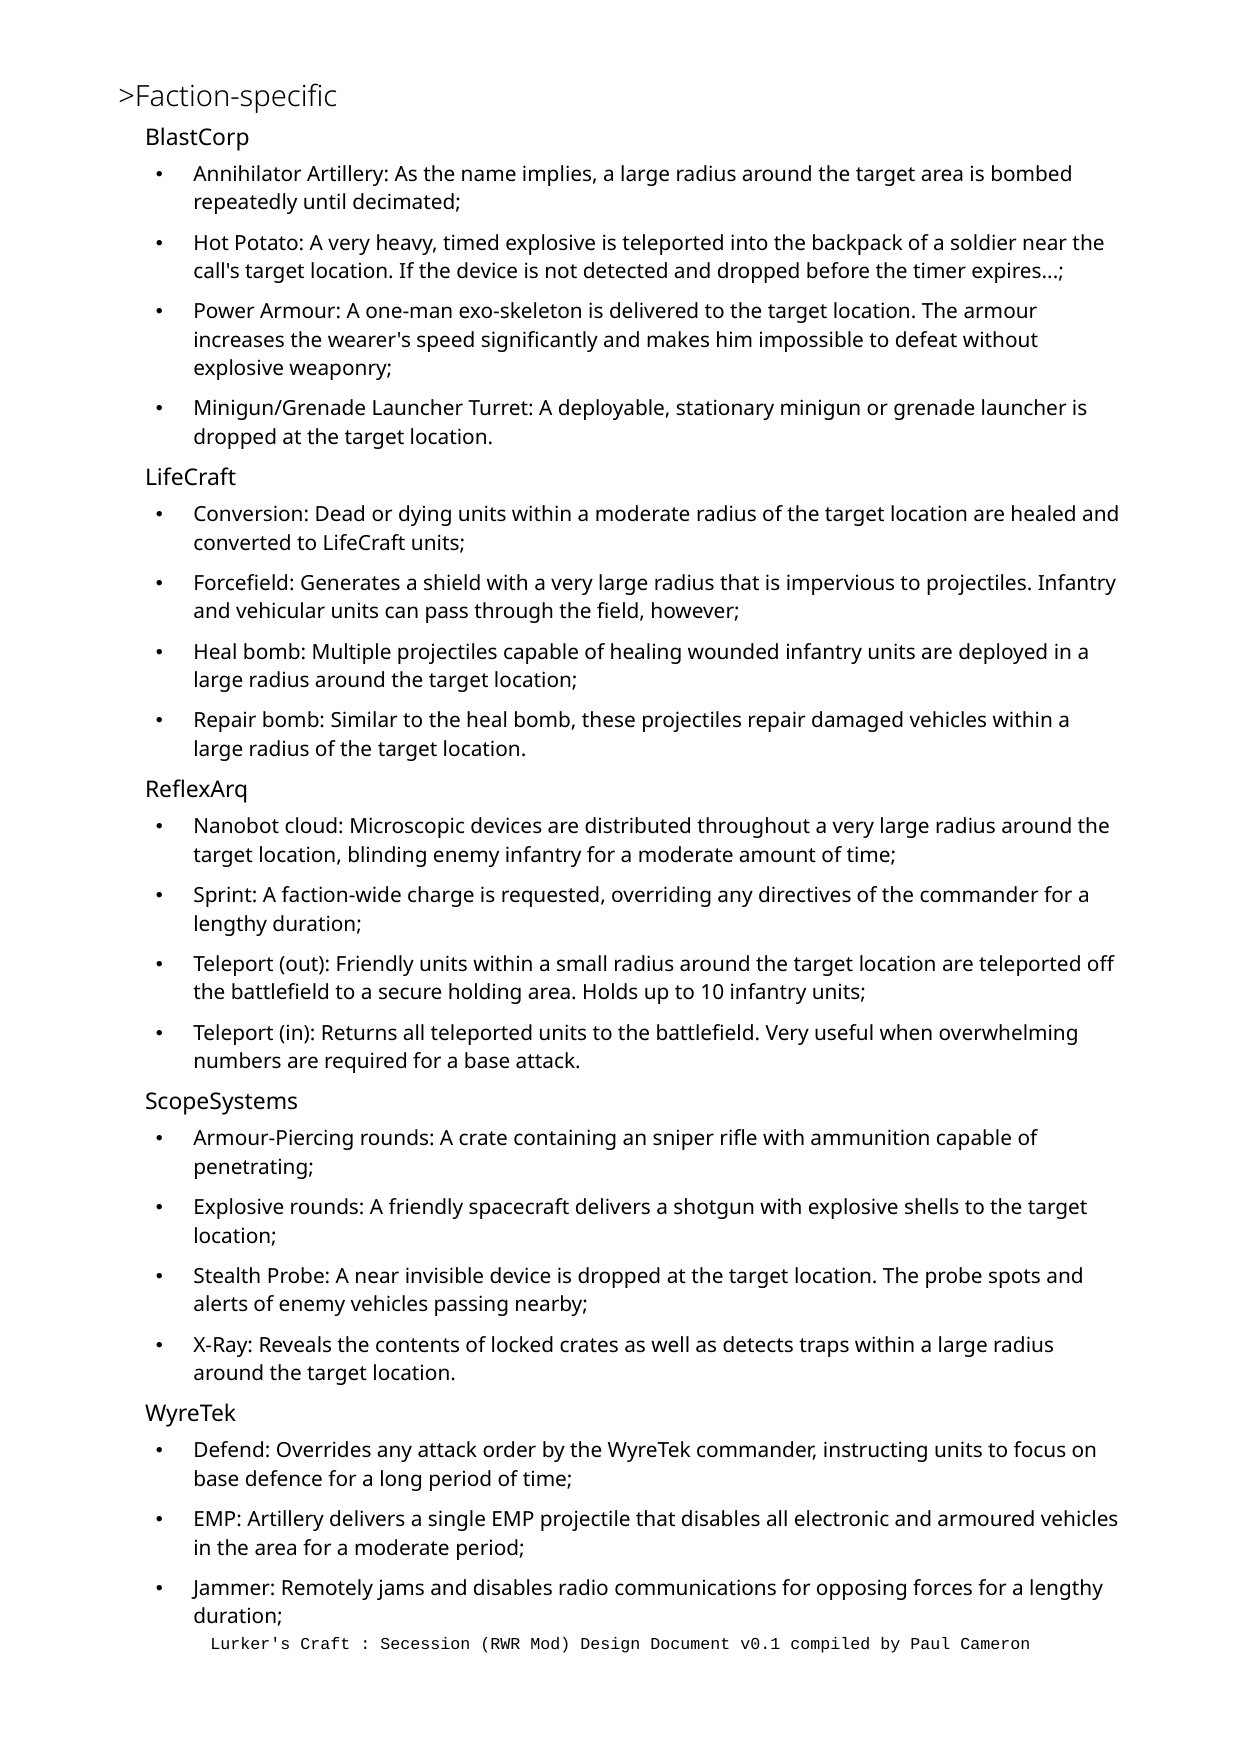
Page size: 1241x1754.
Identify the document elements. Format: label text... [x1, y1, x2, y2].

list EMP: Artillery delivers a single EMP projectile that disables all electronic and armoured vehicles in the area for a moderate period; [156, 1504, 1122, 1561]
list Hot Potato: A very heavy, timed explosive is teleported into the backpack of a soldier near the call's target location. If the device is not detected and dropped before the timer expires...; [156, 228, 1122, 284]
list Conversion: Dead or dying units within a moderate radius of the target location are healed and converted to LifeCraft units; [156, 499, 1122, 556]
list Jammer: Remotely jams and disables radio communications for opposing forces for a lengthy duration; [156, 1573, 1122, 1630]
list Teleport (out): Friendly units within a small radius around the target location are teleported off the battlefield to a secure holding area. Holds up to 10 infantry units; [156, 949, 1122, 1006]
subtitle LifeCraft [136, 461, 1122, 492]
list Stealth Probe: A near invisible device is dropped at the target location. The probe spots and alerts of enemy vehicles passing nearby; [156, 1261, 1122, 1318]
list Armour-Piercing rounds: A crate containing an sniper rifle with ammunition capable of penetrating; [156, 1123, 1122, 1180]
list Forcefield: Generates a shield with a very large radius that is impervious to projectiles. Infantry and vehicular units can pass through the field, however; [156, 568, 1122, 625]
list Annihilator Artillery: As the name implies, a large radius around the target area is bombed repeatedly until decimated; [156, 159, 1122, 216]
list Sprint: A faction-wide charge is requested, overriding any directives of the commander for a lengthy duration; [156, 880, 1122, 937]
list Nanobot cloud: Microscopic devices are distributed throughout a very large radius around the target location, blinding enemy infantry for a moderate amount of time; [156, 811, 1122, 868]
subtitle BlastCorp [136, 121, 1122, 152]
list Heal bomb: Multiple projectiles capable of healing wounded infantry units are deployed in a large radius around the target location; [156, 637, 1122, 694]
list X-Ray: Reveals the contents of locked crates as well as detects traps within a large radius around the target location. [156, 1330, 1122, 1387]
list Teleport (in): Returns all teleported units to the battlefield. Very useful when overwhelming numbers are required for a base attack. [156, 1018, 1122, 1074]
list Minigun/Grenade Launcher Turret: A deployable, stationary minigun or grenade launcher is dropped at the target location. [156, 393, 1122, 450]
subtitle >Faction-specific [118, 75, 1122, 115]
list Power Armour: A one-man exo-skeleton is delivered to the target location. The armour increases the wearer's speed significantly and makes him impossible to defeat without explosive weaponry; [156, 296, 1122, 382]
subtitle ReflexArq [136, 773, 1122, 804]
list Defend: Overrides any attack order by the WyreTek commander, instructing units to focus on base defence for a long period of time; [156, 1436, 1122, 1492]
list Repair bomb: Similar to the heal bomb, these projectiles repair damaged vehicles within a large radius of the target location. [156, 706, 1122, 762]
subtitle ScopeSystems [136, 1085, 1122, 1116]
subtitle WyreTek [136, 1397, 1122, 1428]
list Explosive rounds: A friendly spacecraft delivers a shotgun with explosive shells to the target location; [156, 1192, 1122, 1249]
